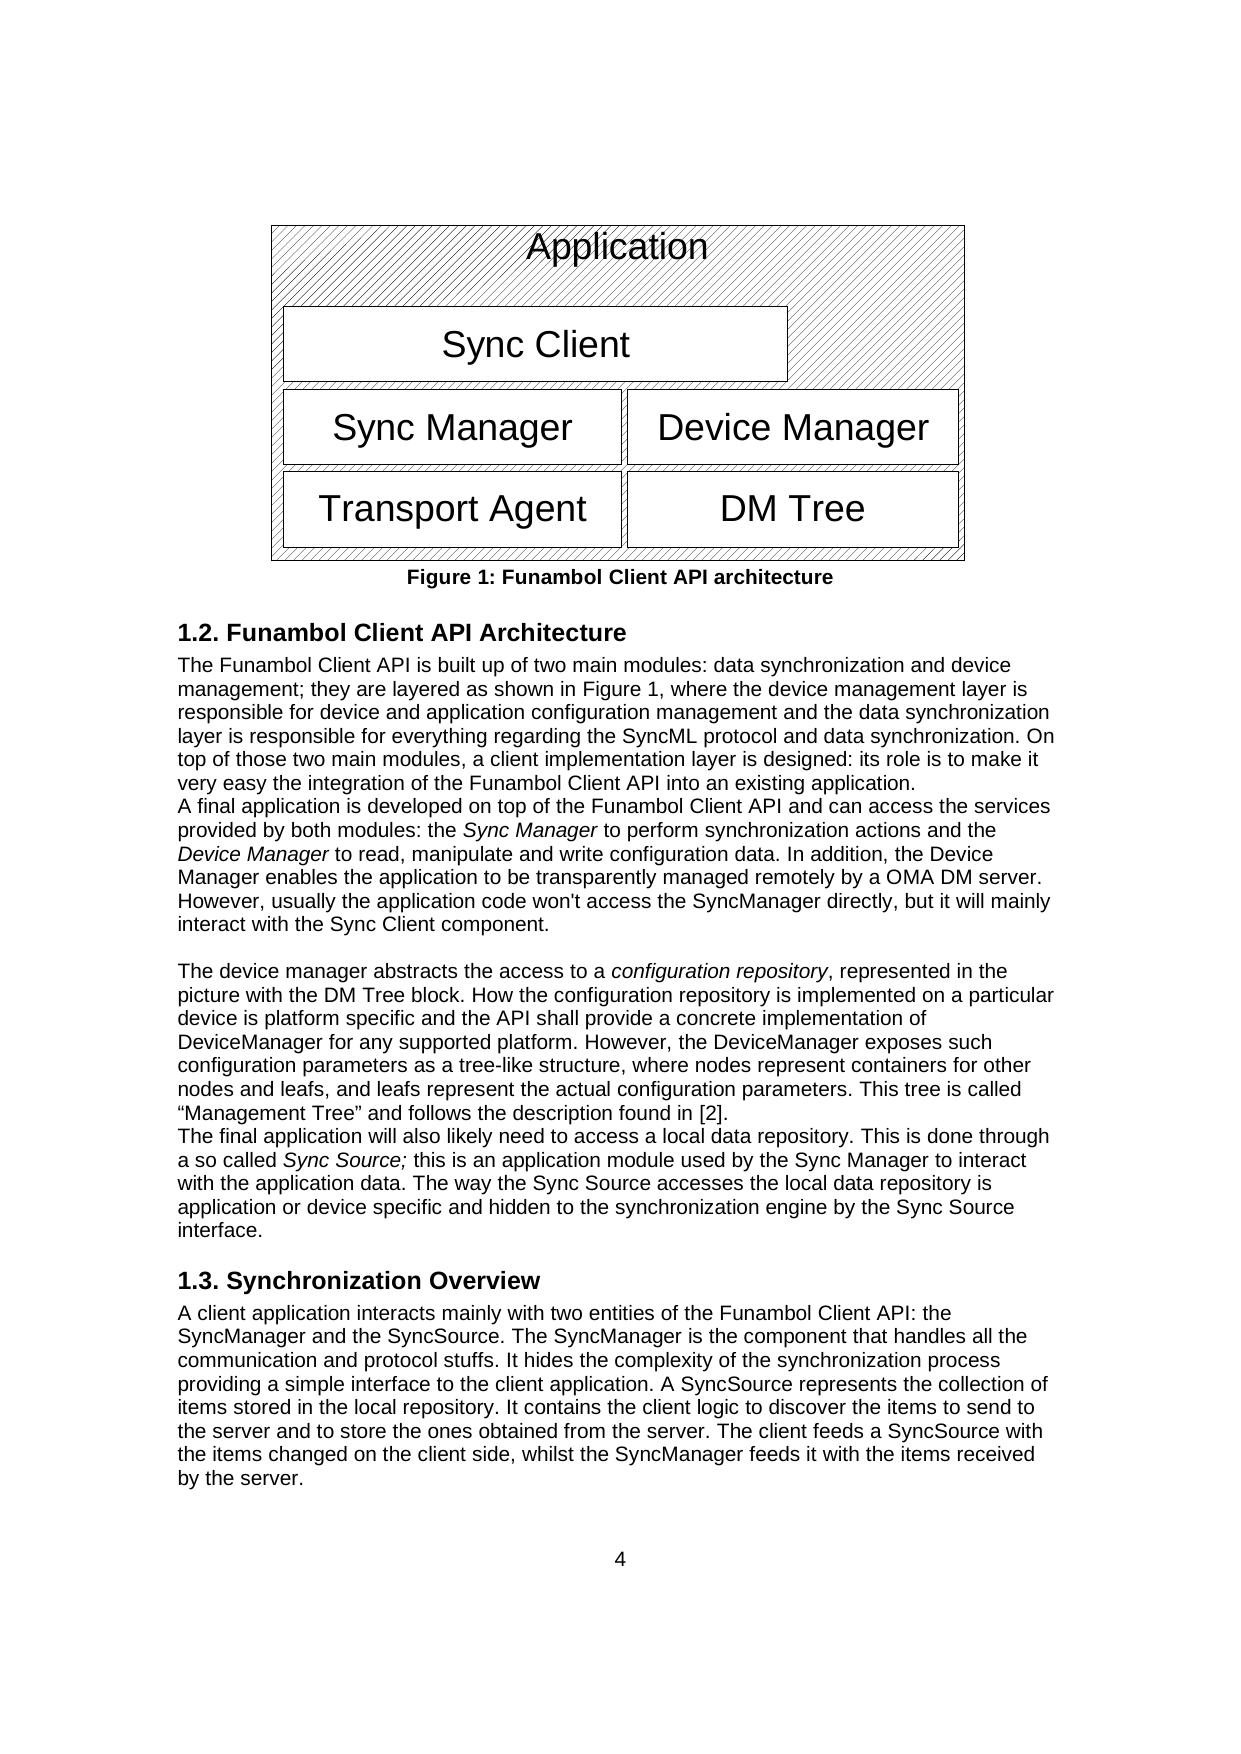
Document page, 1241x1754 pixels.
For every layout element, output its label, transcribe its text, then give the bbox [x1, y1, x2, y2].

text The final application will also likely need to access a local data repository. This is done through a so called Sync Source; this is an application module used by the Sync Manager to interact with the application data. The way the Sync Source accesses the local data repository is application or device specific and hidden to the synchronization engine by the Sync Source interface. [177, 1124, 1063, 1242]
text A final application is developed on top of the Funambol Client API and can access the services provided by both modules: the Sync Manager to perform synchronization actions and the Device Manager to read, manipulate and write configuration data. In addition, the Device Manager enables the application to be transparently managed remotely by a OMA DM server. [177, 795, 1063, 889]
subtitle Funambol Client API Architecture [177, 177, 1063, 647]
subtitle Synchronization Overview [177, 1267, 1063, 1295]
text However, usually the application code won't access the SyncManager directly, but it will mainly interact with the Sync Client component. [177, 889, 1063, 936]
text Figure 1: Funambol Client API architecture [246, 211, 994, 589]
text The device manager abstracts the access to a configuration repository, represented in the picture with the DM Tree block. How the configuration repository is implemented on a particular device is platform specific and the API shall provide a concrete implementation of DeviceManager for any supported platform. However, the DeviceManager exposes such configuration parameters as a tree-like structure, where nodes represent containers for other nodes and leafs, and leafs represent the actual configuration parameters. This tree is called “Management Tree” and follows the description found in [2]. [177, 960, 1063, 1124]
text A client application interacts mainly with two entities of the Funambol Client API: the SyncManager and the SyncSource. The SyncManager is the component that handles all the communication and protocol stuffs. It hides the complexity of the synchronization process providing a simple interface to the client application. A SyncSource represents the collection of items stored in the local repository. It contains the client logic to discover the items to send to the server and to store the ones obtained from the server. The client feeds a SyncSource with the items changed on the client side, whilst the SyncManager feeds it with the items received by the server. [177, 1301, 1063, 1490]
text The Funambol Client API is built up of two main modules: data synchronization and device management; they are layered as shown in Figure 1, where the device management layer is responsible for device and application configuration management and the data synchronization layer is responsible for everything regarding the SyncML protocol and data synchronization. On top of those two main modules, a client implementation layer is designed: its role is to make it very easy the integration of the Funambol Client API into an existing application. [177, 654, 1063, 795]
